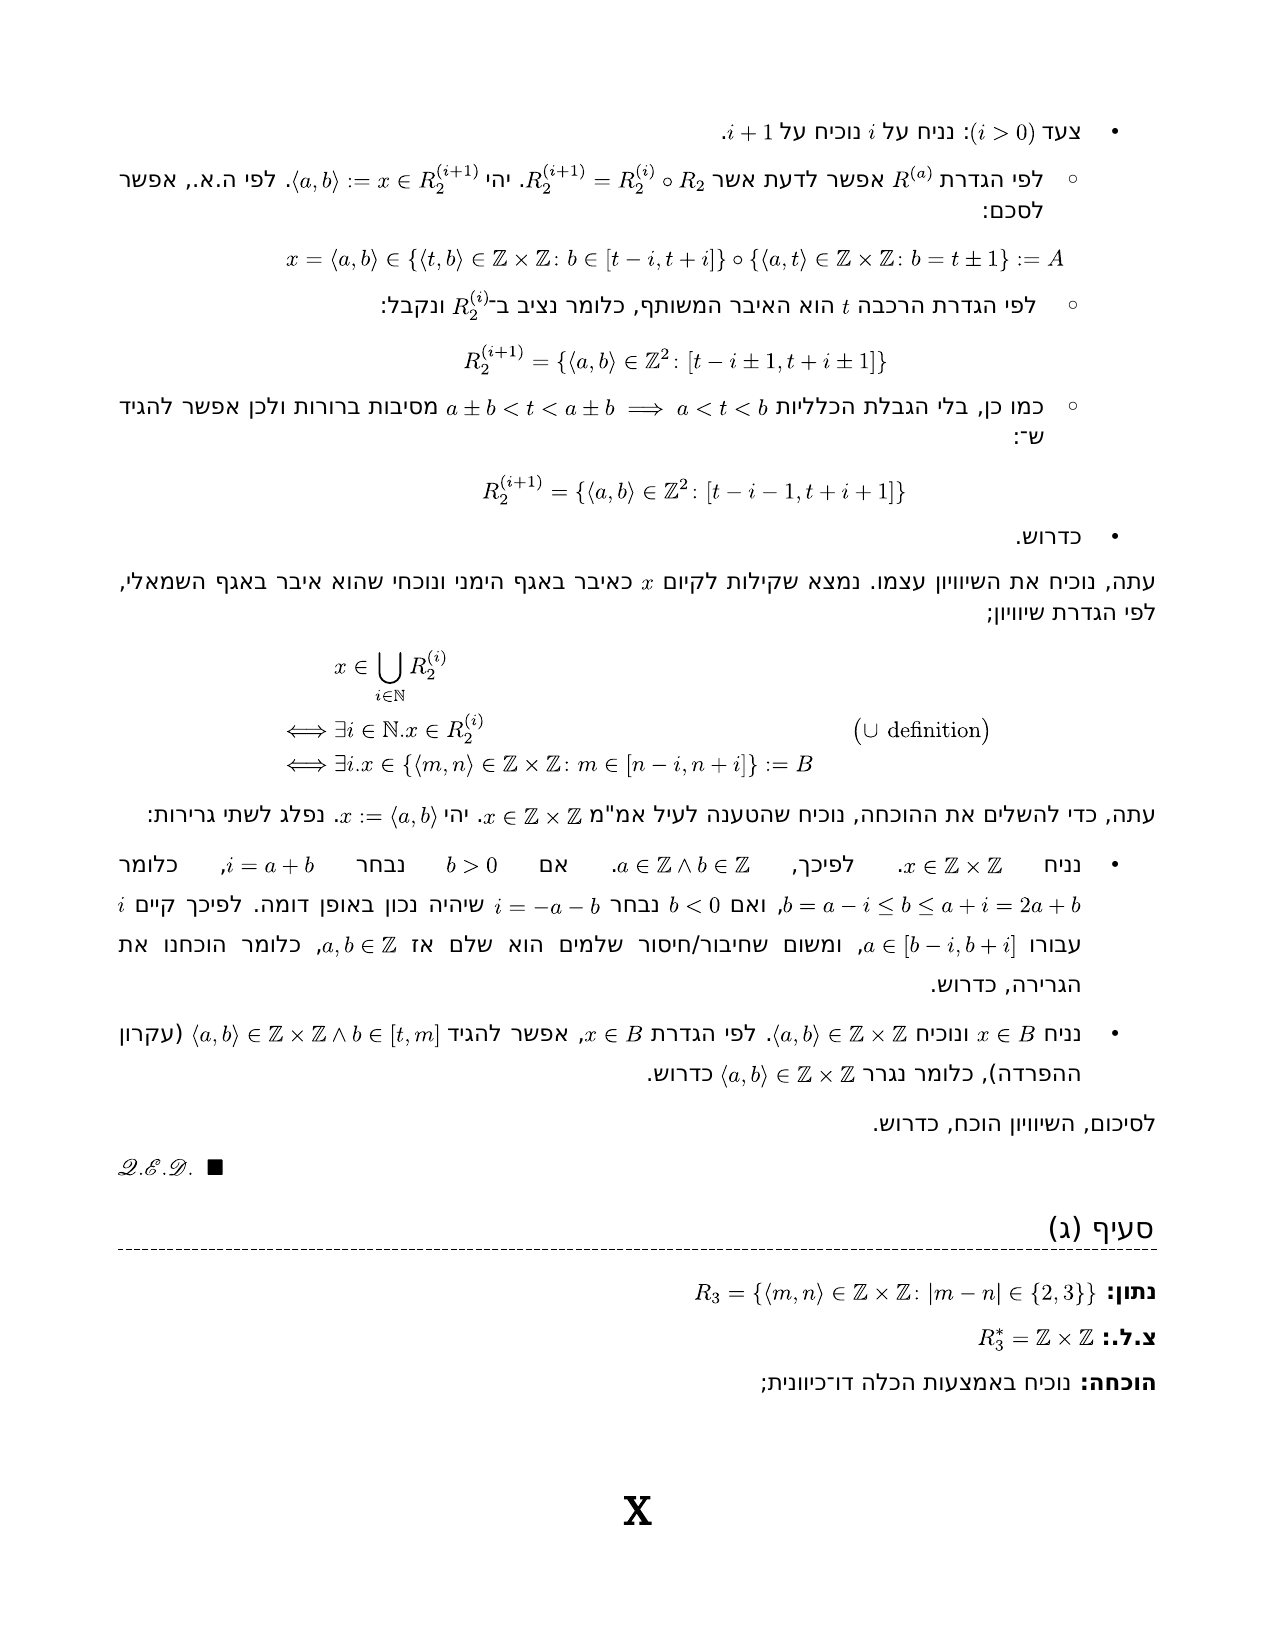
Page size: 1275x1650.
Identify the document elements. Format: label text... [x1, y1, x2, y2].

text לסיכום, השיוויון הוכח, כדרוש. [118, 1110, 1157, 1137]
list נניח ונוכיח . לפי הגדרת , אפשר להגיד (עקרון ההפרדה), כלומר נגרר כדרוש. [118, 1020, 1119, 1088]
list לפי הגדרת אפשר לדעת אשר . יהי . לפי ה.א., אפשר לסכם: [118, 164, 1082, 224]
subtitle סעיף (ג) [118, 1209, 1157, 1249]
list ונקבל: [118, 290, 473, 320]
list כדרוש. [118, 523, 1119, 550]
list צעד : נניח על נוכיח על . [118, 118, 1119, 145]
text עתה, נוכיח את השיוויון עצמו. נמצא שקילות לקיום כאיבר באגף הימני ונוכחי שהוא איבר באגף השמאלי, לפי הגדרת שיוויון; [118, 568, 1157, 626]
text צ.ל.: [118, 1324, 1157, 1351]
text נתון: [118, 1278, 1157, 1305]
text עתה, כדי להשלים את ההוכחה, נוכיח שהטענה לעיל אמ"מ . יהי . נפלג לשתי גרירות: [118, 802, 1157, 829]
text הוכחה: נוכיח באמצעות הכלה דו־כיוונית; [118, 1369, 1157, 1396]
list כמו כן, בלי הגבלת הכלליות מסיבות ברורות ולכן אפשר להגיד ש־: [118, 393, 1082, 450]
list לפי הגדרת הרכבה הוא האיבר המשותף, כלומר נציב ב־ [477, 290, 1082, 320]
list נניח . לפיכך, . אם נבחר , כלומר , ואם נבחר שיהיה נכון באופן דומה. לפיכך קיים עבורו , ומשום שחיבור/חיסור שלמים הוא שלם אז , כלומר הוכחנו את הגרירה, כדרוש. [118, 851, 1119, 998]
